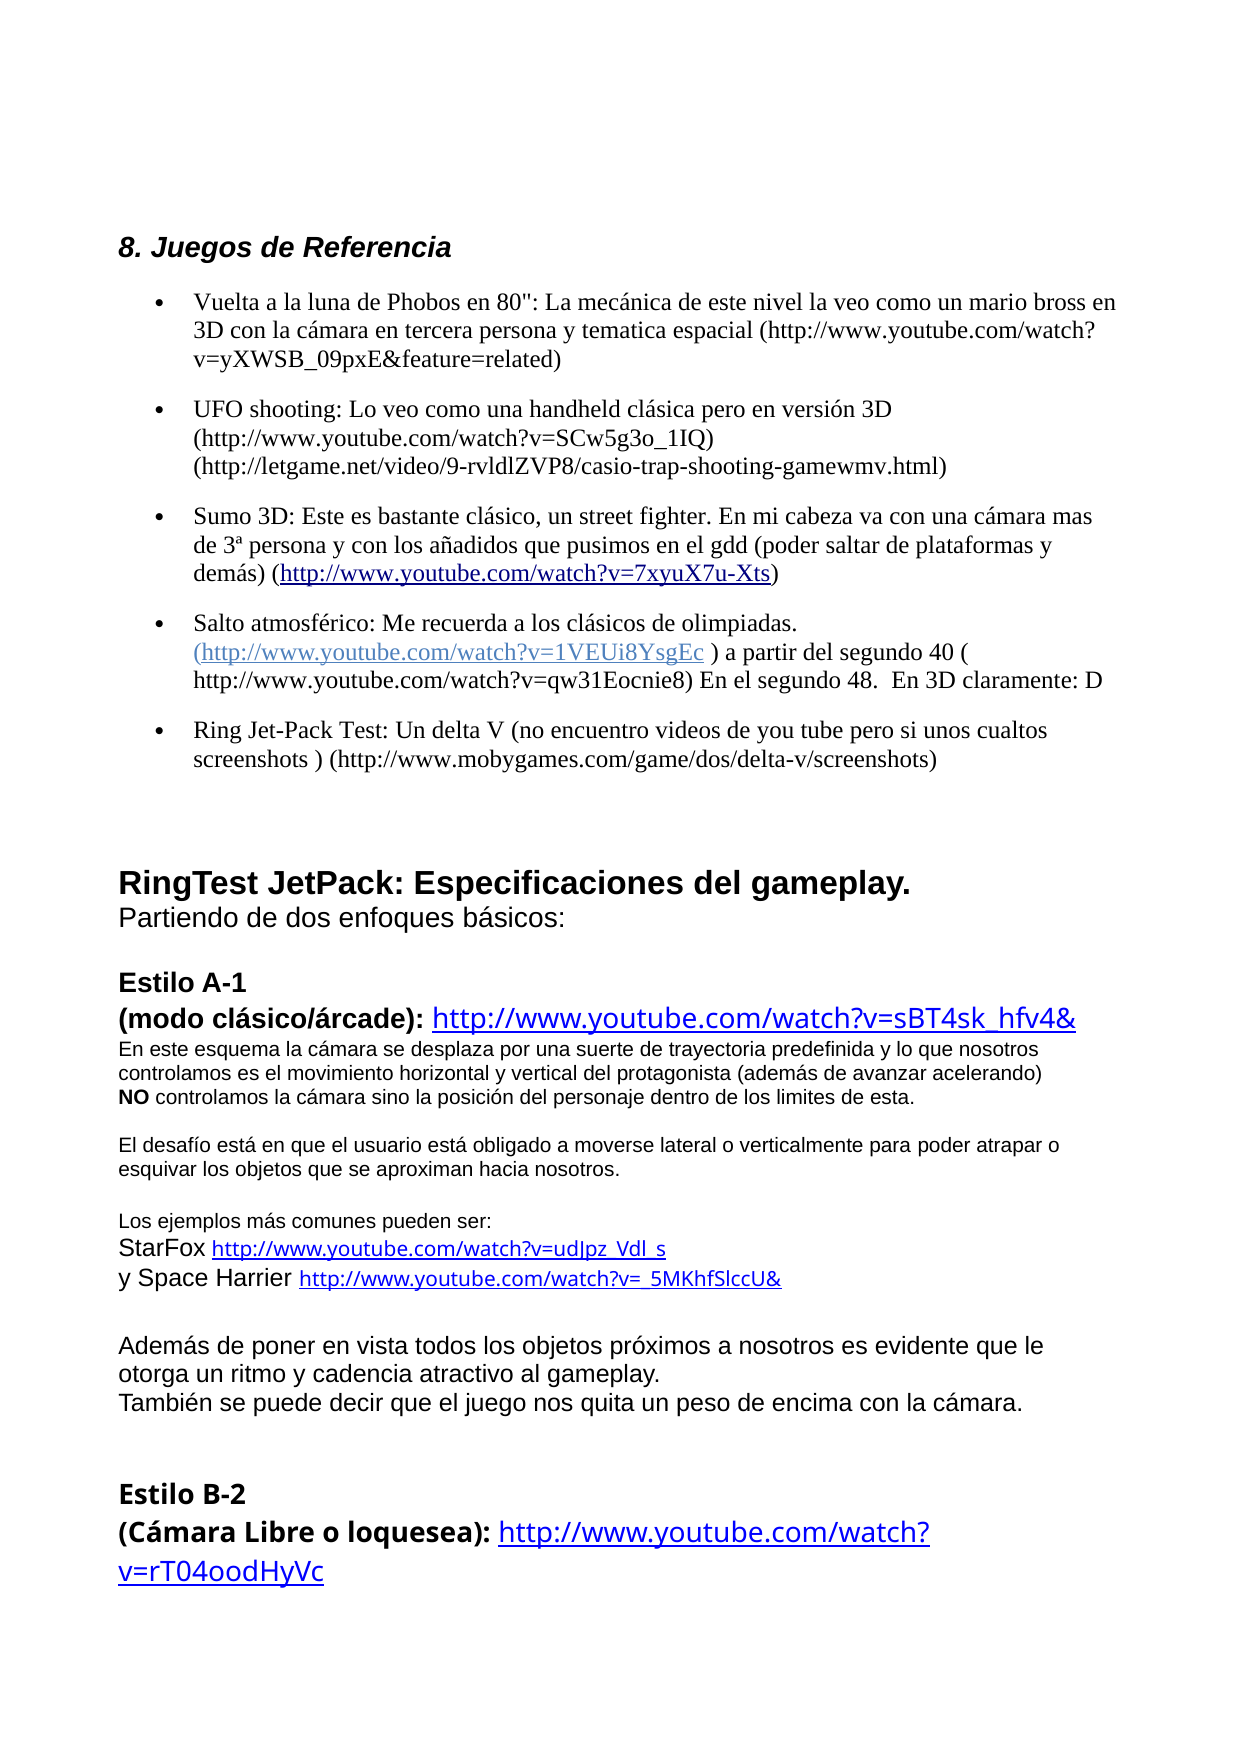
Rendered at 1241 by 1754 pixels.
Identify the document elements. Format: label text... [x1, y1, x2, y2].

text NO controlamos la cámara sino la posición del personaje dentro de los limites de esta. [118, 1085, 1122, 1109]
text El desafío está en que el usuario está obligado a moverse lateral o verticalmente para poder atrapar o esquivar los objetos que se aproximan hacia nosotros. [118, 1133, 1122, 1209]
text Además de poner en vista todos los objetos próximos a nosotros es evidente que le otorga un ritmo y cadencia atractivo al gameplay. [118, 1331, 1122, 1388]
list Ring Jet-Pack Test: Un delta V (no encuentro videos de you tube pero si unos cualtos screenshots ) (http://www.mobygames.com/game/dos/delta-v/screenshots) [156, 715, 1122, 773]
text Partiendo de dos enfoques básicos: [118, 901, 1122, 934]
list Vuelta a la luna de Phobos en 80": La mecánica de este nivel la veo como un mario bross en 3D con la cámara en tercera persona y tematica espacial (http://www.youtube.com/watch?v=yXWSB_09pxE&feature=related) [156, 287, 1122, 373]
text Estilo A-1 [118, 966, 1122, 998]
subtitle 8. Juegos de Referencia [118, 230, 1122, 264]
text StarFox http://www.youtube.com/watch?v=udJpz_Vdl_s [118, 1233, 1122, 1263]
text RingTest JetPack: Especificaciones del gameplay. [118, 863, 1122, 901]
text También se puede decir que el juego nos quita un peso de encima con la cámara. [118, 1388, 1122, 1417]
text y Space Harrier http://www.youtube.com/watch?v=_5MKhfSlccU& [118, 1263, 1122, 1292]
list Salto atmosférico: Me recuerda a los clásicos de olimpiadas. (http://www.youtube.com/watch?v=1VEUi8YsgEc ) a partir del segundo 40 ( http://www.youtube.com/watch?v=qw31Eocnie8) En el segundo 48. En 3D claramente: D [156, 608, 1122, 694]
list Sumo 3D: Este es bastante clásico, un street fighter. En mi cabeza va con una cámara mas de 3ª persona y con los añadidos que pusimos en el gdd (poder saltar de plataformas y demás) (http://www.youtube.com/watch?v=7xyuX7u-Xts) [156, 501, 1122, 587]
text Los ejemplos más comunes pueden ser: [118, 1209, 1122, 1233]
text (Cámara Libre o loquesea): http://www.youtube.com/watch?v=rT04oodHyVc [118, 1513, 1122, 1589]
list UFO shooting: Lo veo como una handheld clásica pero en versión 3D (http://www.youtube.com/watch?v=SCw5g3o_1IQ) (http://letgame.net/video/9-rvldlZVP8/casio-trap-shooting-gamewmv.html) [156, 394, 1122, 480]
text Estilo B-2 [118, 1474, 1122, 1513]
text (modo clásico/árcade): http://www.youtube.com/watch?v=sBT4sk_hfv4& [118, 998, 1122, 1037]
text En este esquema la cámara se desplaza por una suerte de trayectoria predefinida y lo que nosotros controlamos es el movimiento horizontal y vertical del protagonista (además de avanzar acelerando) [118, 1037, 1122, 1085]
